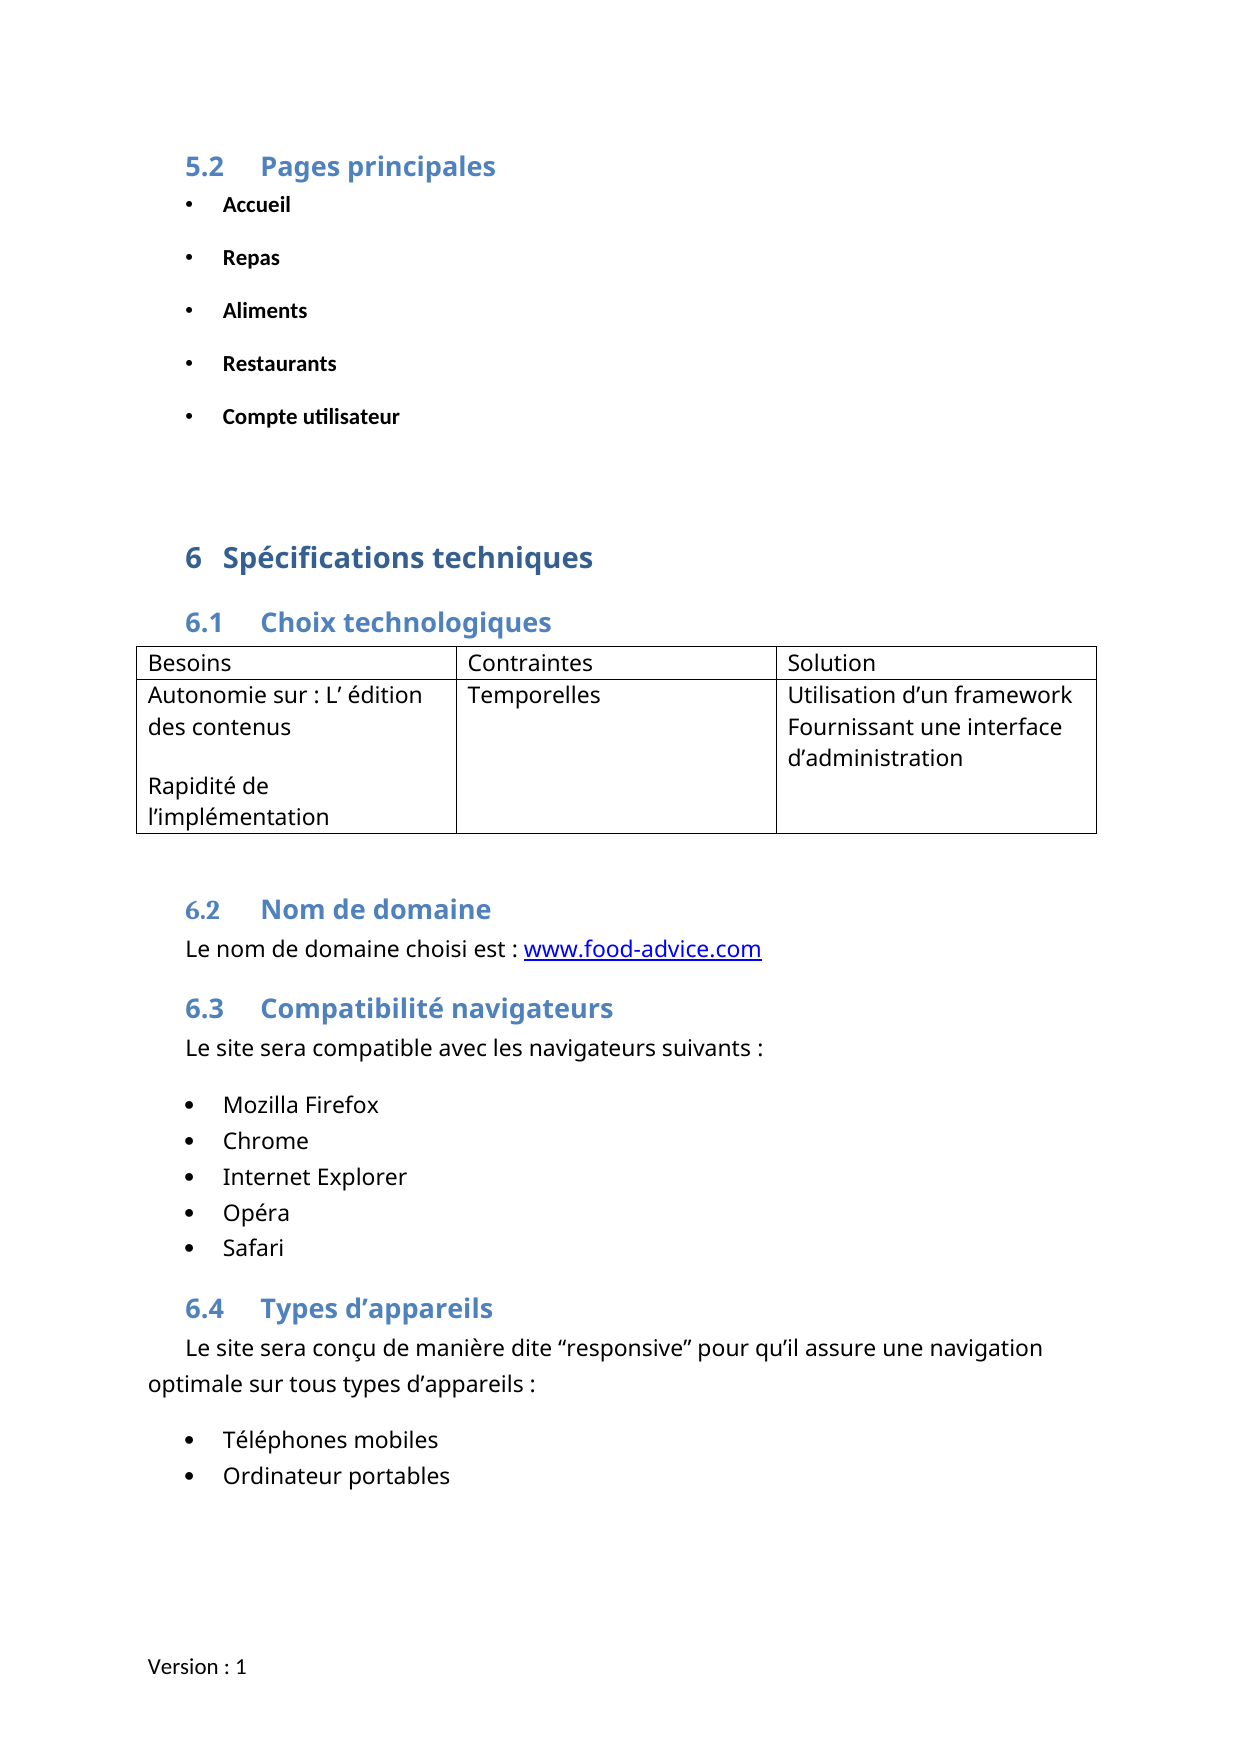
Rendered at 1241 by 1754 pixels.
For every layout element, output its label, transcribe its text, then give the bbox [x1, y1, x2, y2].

table_header Contraintes [457, 647, 776, 678]
text Le site sera compatible avec les navigateurs suivants : [185, 1032, 1093, 1063]
subtitle Nom de domaine [185, 890, 1093, 927]
subtitle Pages principales [185, 148, 1093, 184]
subtitle Spécifications techniques [185, 537, 1093, 577]
subtitle Compatibilité navigateurs [185, 989, 1093, 1026]
list Safari [185, 1232, 1093, 1264]
subtitle Types d’appareils [185, 1289, 1093, 1326]
list Téléphones mobiles [185, 1424, 1093, 1456]
list Mozilla Firefox [185, 1089, 1093, 1120]
text Le site sera conçu de manière dite “responsive” pour qu’il assure une navigation optimale sur tous types d’appareils : [148, 1332, 1093, 1399]
text Le nom de domaine choisi est : www.food-advice.com [185, 933, 1093, 964]
list Restaurants [185, 349, 1093, 377]
subtitle Choix technologiques [185, 604, 1093, 641]
table_cell Temporelles [457, 680, 776, 832]
list Repas [185, 243, 1093, 271]
list Chrome [185, 1124, 1093, 1156]
list Opéra [185, 1196, 1093, 1228]
list Ordinateur portables [185, 1460, 1093, 1491]
table_cell Utilisation d’un framework Fournissant une interface d’administration [777, 680, 1096, 832]
table_cell Autonomie sur : L’ édition des contenus Rapidité de l’implémentation [137, 680, 456, 832]
list Internet Explorer [185, 1161, 1093, 1192]
list Aliments [185, 296, 1093, 324]
table_header Besoins [137, 647, 456, 678]
list Compte utilisateur [185, 402, 1093, 430]
list Accueil [185, 190, 1093, 218]
table_header Solution [777, 647, 1096, 678]
